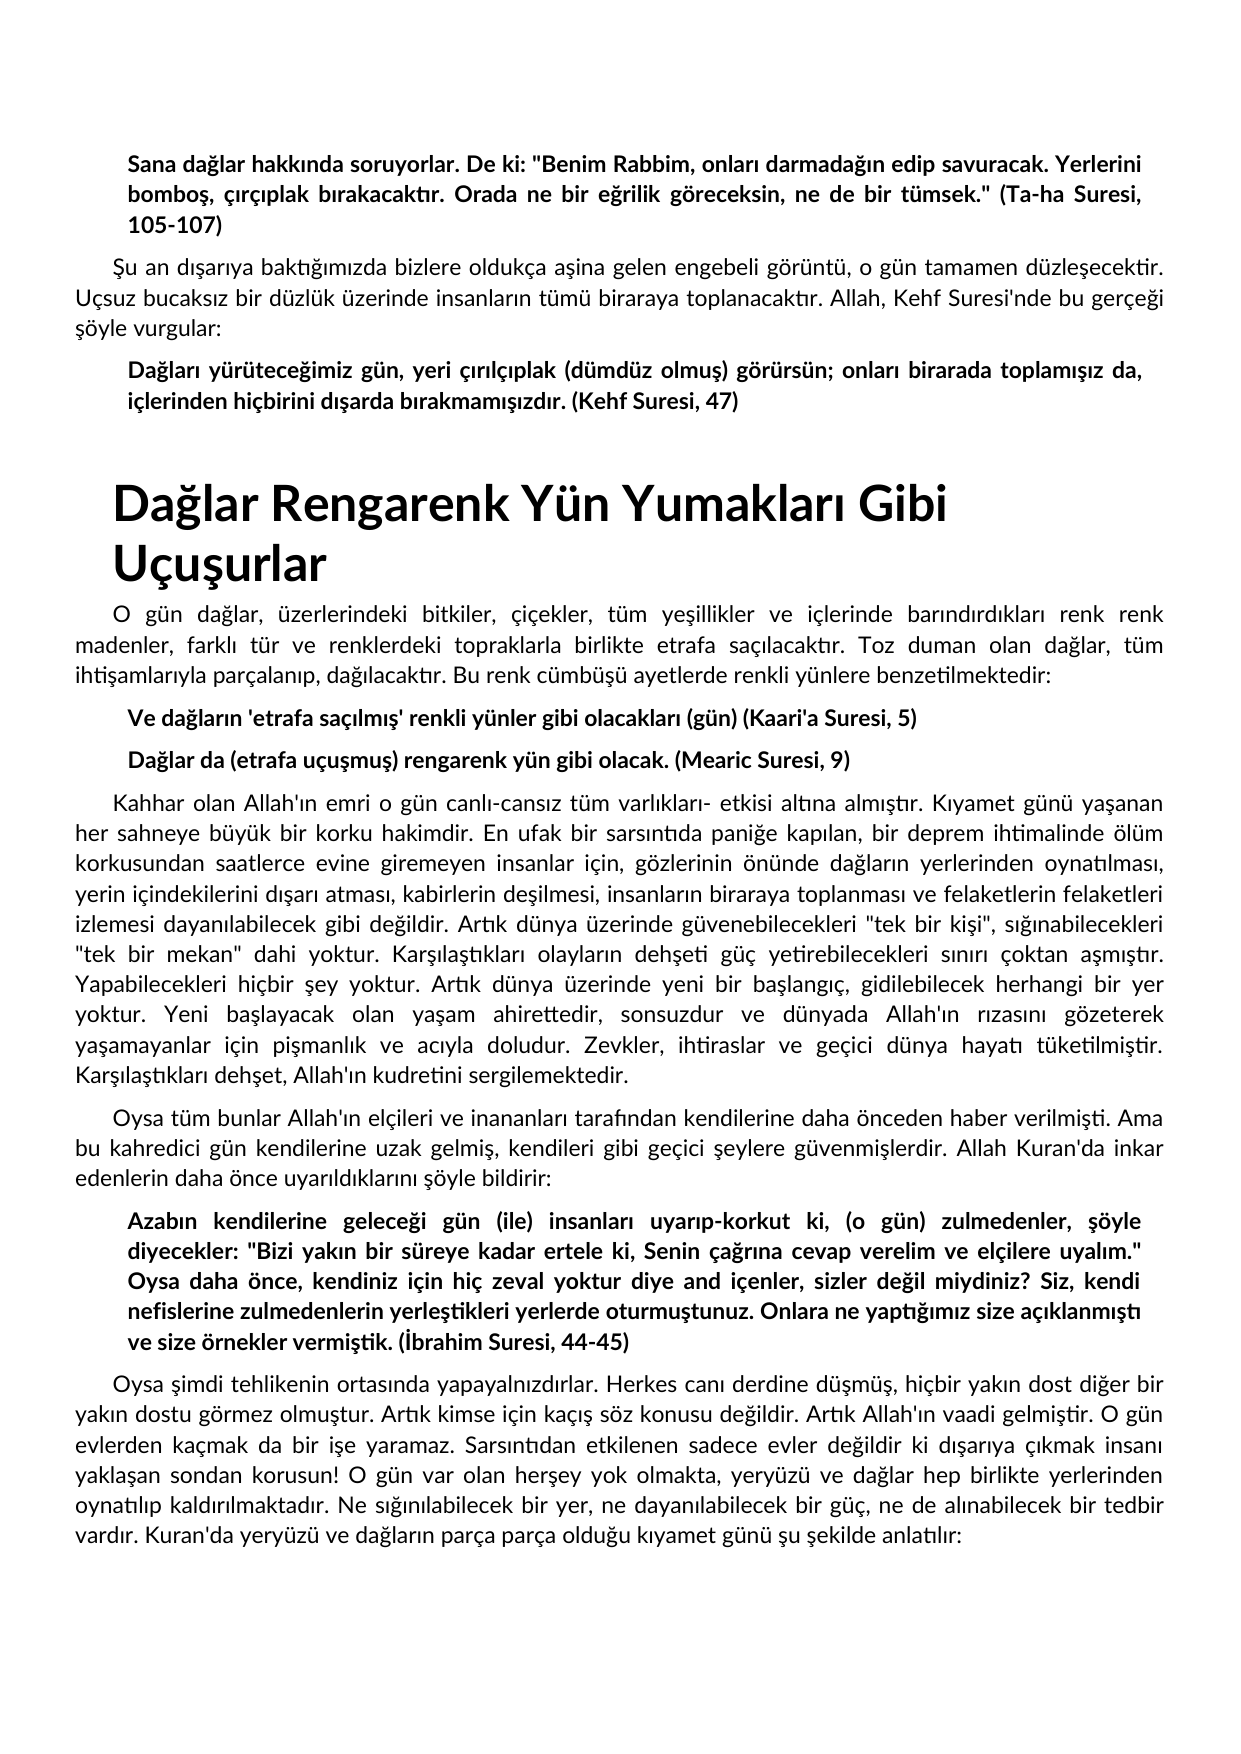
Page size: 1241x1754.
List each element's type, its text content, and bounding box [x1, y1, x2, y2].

text Sana dağlar hakkında soruyorlar. De ki: "Benim Rabbim, onları darmadağın edip savuracak. Yerlerini bomboş, çırçıplak bırakacaktır. Orada ne bir eğrilik göreceksin, ne de bir tümsek." (Ta-ha Suresi, 105-107) [127, 150, 1143, 238]
subtitle Dağlar Rengarenk Yün Yumakları Gibi Uçuşurlar [112, 472, 1165, 592]
text O gün dağlar, üzerlerindeki bitkiler, çiçekler, tüm yeşillikler ve içlerinde barındırdıkları renk renk madenler, farklı tür ve renklerdeki topraklarla birlikte etrafa saçılacaktır. Toz duman olan dağlar, tüm ihtişamlarıyla parçalanıp, dağılacaktır. Bu renk cümbüşü ayetlerde renkli yünlere benzetilmektedir: [75, 600, 1165, 688]
text Oysa şimdi tehlikenin ortasında yapayalnızdırlar. Herkes canı derdine düşmüş, hiçbir yakın dost diğer bir yakın dostu görmez olmuştur. Artık kimse için kaçış söz konusu değildir. Artık Allah'ın vaadi gelmiştir. O gün evlerden kaçmak da bir işe yaramaz. Sarsıntıdan etkilenen sadece evler değildir ki dışarıya çıkmak insanı yaklaşan sondan korusun! O gün var olan herşey yok olmakta, yeryüzü ve dağlar hep birlikte yerlerinden oynatılıp kaldırılmaktadır. Ne sığınılabilecek bir yer, ne dayanılabilecek bir güç, ne de alınabilecek bir tedbir vardır. Kuran'da yeryüzü ve dağların parça parça olduğu kıyamet günü şu şekilde anlatılır: [75, 1370, 1165, 1548]
text Azabın kendilerine geleceği gün (ile) insanları uyarıp-korkut ki, (o gün) zulmedenler, şöyle diyecekler: "Bizi yakın bir süreye kadar ertele ki, Senin çağrına cevap verelim ve elçilere uyalım." Oysa daha önce, kendiniz için hiç zeval yoktur diye and içenler, sizler değil miydiniz? Siz, kendi nefislerine zulmedenlerin yerleştikleri yerlerde oturmuştunuz. Onlara ne yaptığımız size açıklanmıştı ve size örnekler vermiştik. (İbrahim Suresi, 44-45) [127, 1206, 1143, 1355]
text Kahhar olan Allah'ın emri o gün canlı-cansız tüm varlıkları- etkisi altına almıştır. Kıyamet günü yaşanan her sahneye büyük bir korku hakimdir. En ufak bir sarsıntıda paniğe kapılan, bir deprem ihtimalinde ölüm korkusundan saatlerce evine giremeyen insanlar için, gözlerinin önünde dağların yerlerinden oynatılması, yerin içindekilerini dışarı atması, kabirlerin deşilmesi, insanların biraraya toplanması ve felaketlerin felaketleri izlemesi dayanılabilecek gibi değildir. Artık dünya üzerinde güvenebilecekleri "tek bir kişi", sığınabilecekleri "tek bir mekan" dahi yoktur. Karşılaştıkları olayların dehşeti güç yetirebilecekleri sınırı çoktan aşmıştır. Yapabilecekleri hiçbir şey yoktur. Artık dünya üzerinde yeni bir başlangıç, gidilebilecek herhangi bir yer yoktur. Yeni başlayacak olan yaşam ahirettedir, sonsuzdur ve dünyada Allah'ın rızasını gözeterek yaşamayanlar için pişmanlık ve acıyla doludur. Zevkler, ihtiraslar ve geçici dünya hayatı tüketilmiştir. Karşılaştıkları dehşet, Allah'ın kudretini sergilemektedir. [75, 789, 1165, 1088]
text Dağları yürüteceğimiz gün, yeri çırılçıplak (dümdüz olmuş) görürsün; onları birarada toplamışız da, içlerinden hiçbirini dışarda bırakmamışızdır. (Kehf Suresi, 47) [127, 356, 1143, 414]
text Ve dağların 'etrafa saçılmış' renkli yünler gibi olacakları (gün) (Kaari'a Suresi, 5) [127, 703, 1143, 731]
text Şu an dışarıya baktığımızda bizlere oldukça aşina gelen engebeli görüntü, o gün tamamen düzleşecektir. Uçsuz bucaksız bir düzlük üzerinde insanların tümü biraraya toplanacaktır. Allah, Kehf Suresi'nde bu gerçeği şöyle vurgular: [75, 253, 1165, 341]
text Oysa tüm bunlar Allah'ın elçileri ve inananları tarafından kendilerine daha önceden haber verilmişti. Ama bu kahredici gün kendilerine uzak gelmiş, kendileri gibi geçici şeylere güvenmişlerdir. Allah Kuran'da inkar edenlerin daha önce uyarıldıklarını şöyle bildirir: [75, 1103, 1165, 1191]
text Dağlar da (etrafa uçuşmuş) rengarenk yün gibi olacak. (Mearic Suresi, 9) [127, 746, 1143, 773]
